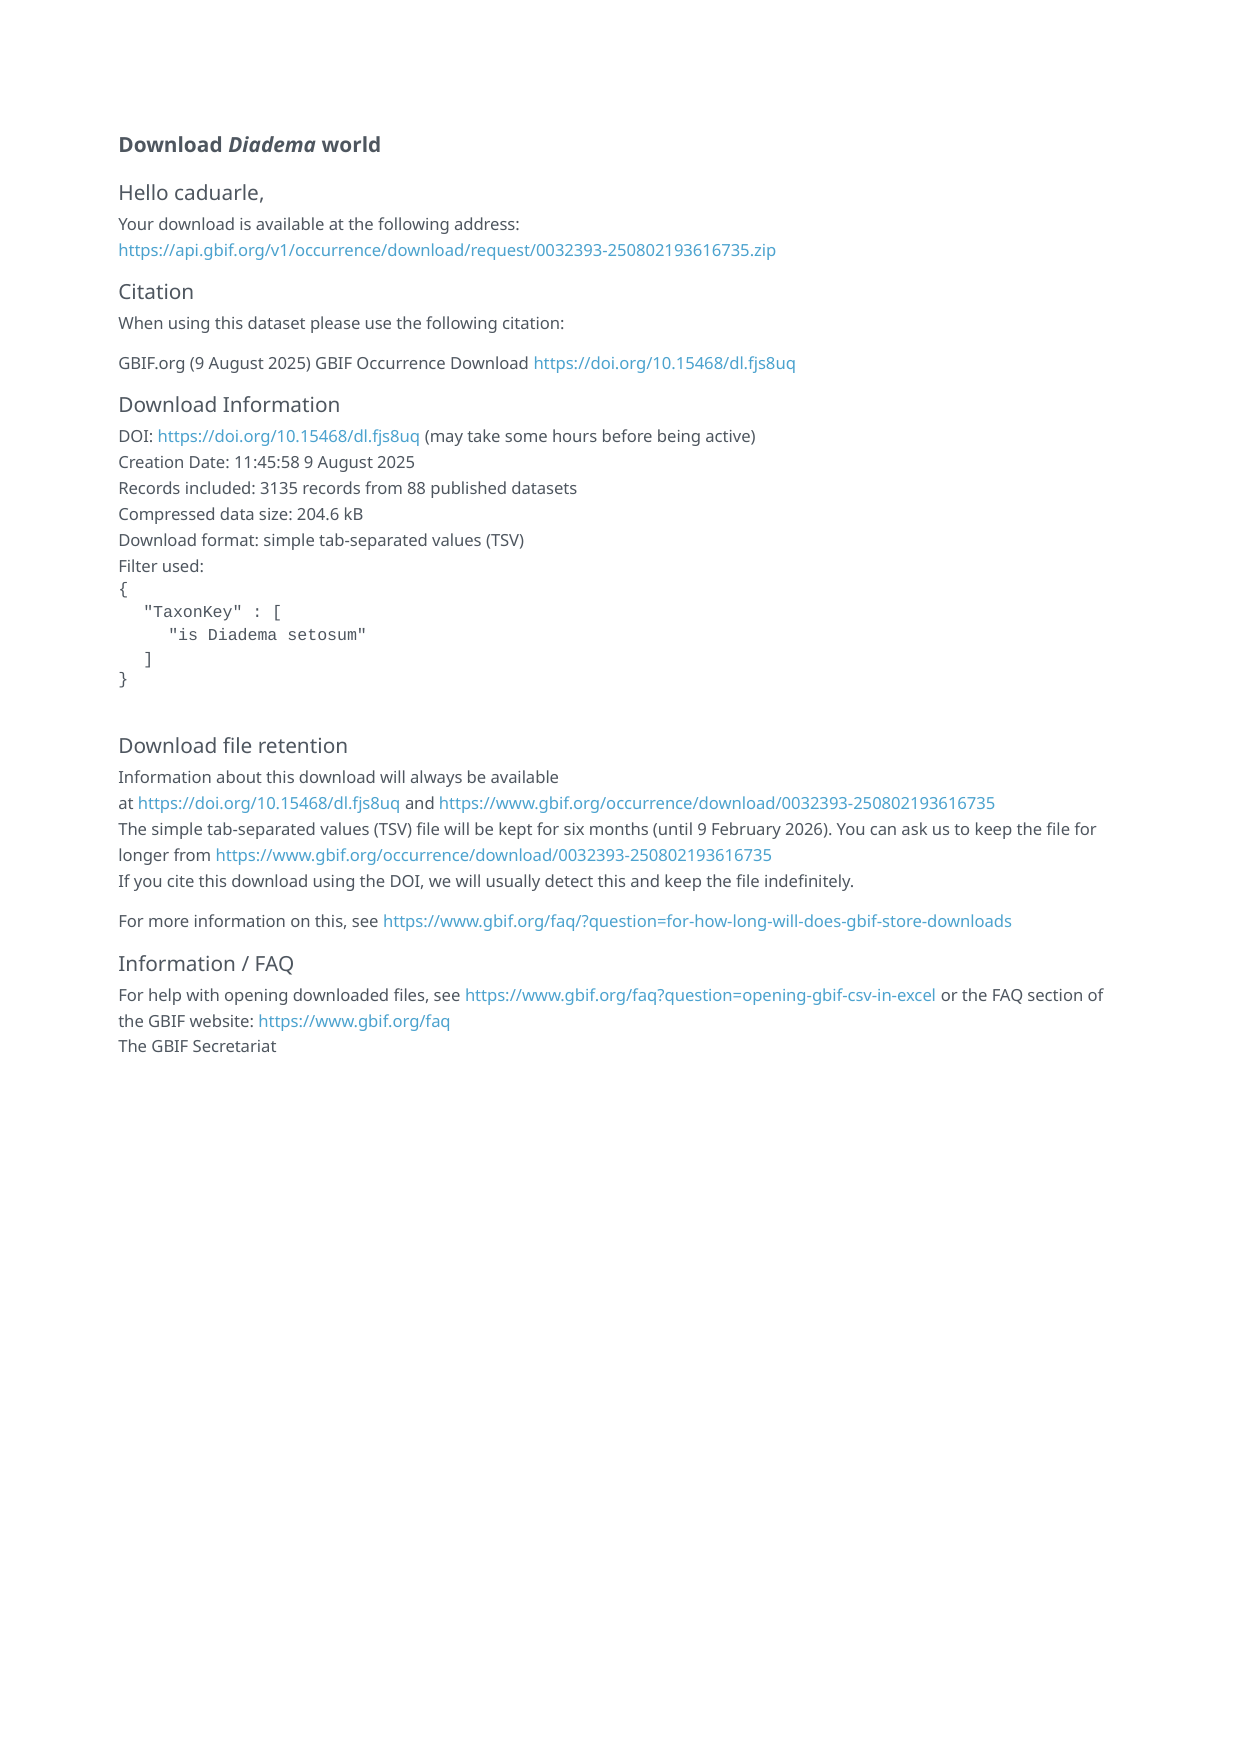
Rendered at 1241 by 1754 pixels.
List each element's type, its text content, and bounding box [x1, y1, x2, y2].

text "TaxonKey" : [ [118, 599, 1122, 623]
text ] [118, 647, 1122, 671]
text Your download is available at the following address: https://api.gbif.org/v1/occurrence/download/request/0032393-250802193616735.zip [118, 212, 1122, 261]
text "is Diadema setosum" [118, 623, 1122, 647]
text Information about this download will always be available at https://doi.org/10.15468/dl.fjs8uq and https://www.gbif.org/occurrence/download/0032393-250802193616735 [118, 766, 1122, 814]
text When using this dataset please use the following citation: [118, 312, 1122, 334]
text GBIF.org (9 August 2025) GBIF Occurrence Download https://doi.org/10.15468/dl.fjs8uq [118, 352, 1122, 375]
text The simple tab-separated values (TSV) file will be kept for six months (until 9 February 2026). You can ask us to keep the file for longer from https://www.gbif.org/occurrence/download/0032393-250802193616735 [118, 818, 1122, 866]
text { [118, 581, 1122, 599]
subtitle Information / FAQ [118, 949, 1122, 977]
subtitle Citation [118, 277, 1122, 305]
text The GBIF Secretariat [118, 1035, 1122, 1058]
text For help with opening downloaded files, see https://www.gbif.org/faq?question=opening-gbif-csv-in-excel or the FAQ section of the GBIF website: https://www.gbif.org/faq [118, 983, 1122, 1032]
text If you cite this download using the DOI, we will usually detect this and keep the file indefinitely. [118, 870, 1122, 892]
subtitle Download Diadema world [118, 131, 1122, 159]
subtitle Download Information [118, 391, 1122, 419]
text DOI: https://doi.org/10.15468/dl.fjs8uq (may take some hours before being active) Creation Date: 11:45:58 9 August 2025 Records included: 3135 records from 88 published datasets Compressed data size: 204.6 kB Download format: simple tab-separated values (TSV) Filter used: [118, 425, 1122, 577]
subtitle Download file retention [118, 731, 1122, 760]
subtitle Hello caduarle, [118, 178, 1122, 206]
text For more information on this, see https://www.gbif.org/faq/?question=for-how-long-will-does-gbif-store-downloads [118, 910, 1122, 933]
text } [118, 671, 1122, 689]
